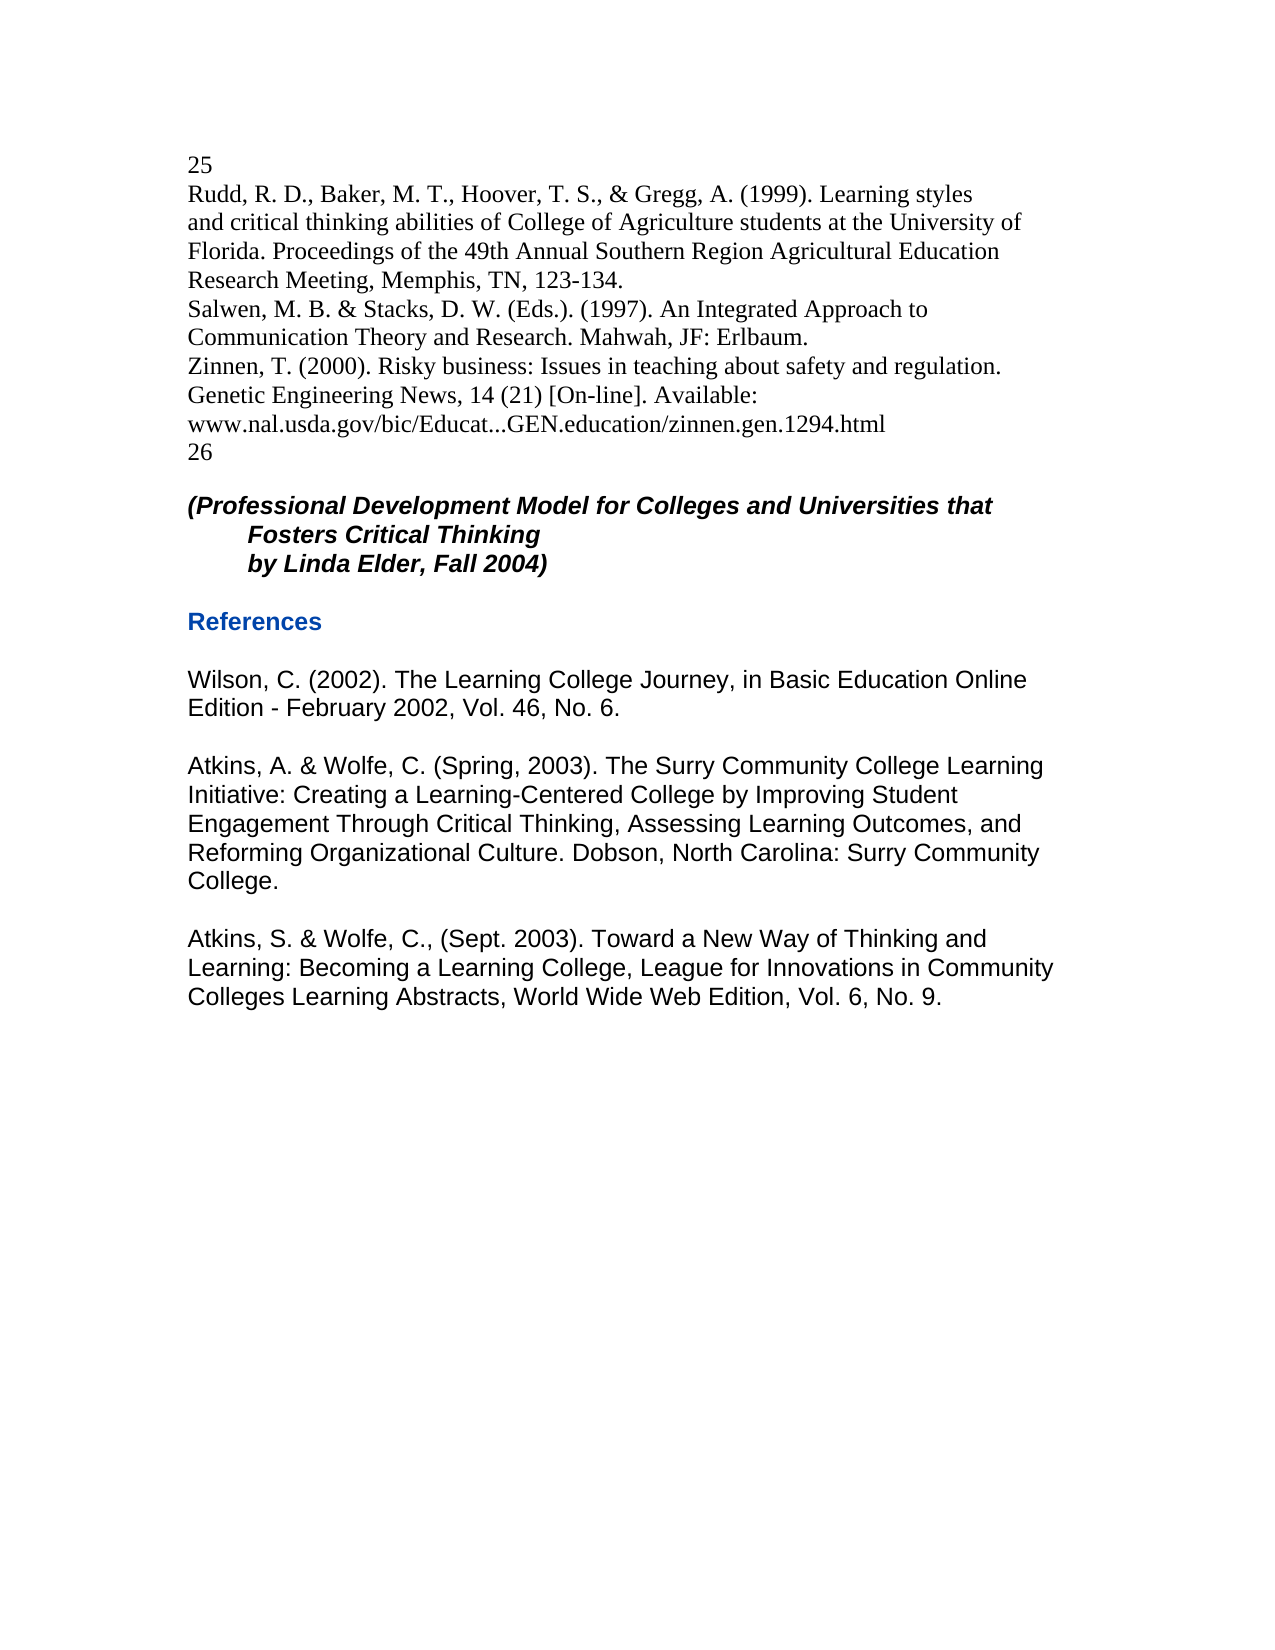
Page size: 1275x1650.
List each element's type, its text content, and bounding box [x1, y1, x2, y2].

text Research Meeting, Memphis, TN, 123-134. [187, 265, 1087, 294]
text Rudd, R. D., Baker, M. T., Hoover, T. S., & Gregg, A. (1999). Learning styles [187, 179, 1087, 207]
text Wilson, C. (2002). The Learning College Journey, in Basic Education Online Edition - February 2002, Vol. 46, No. 6. [187, 664, 1087, 722]
text 26 [187, 437, 1087, 466]
text Salwen, M. B. & Stacks, D. W. (Eds.). (1997). An Integrated Approach to [187, 294, 1087, 322]
subtitle (Professional Development Model for Colleges and Universities that Fosters Critical Thinking by Linda Elder, Fall 2004) [187, 491, 1087, 577]
text Atkins, S. & Wolfe, C., (Sept. 2003). Toward a New Way of Thinking and Learning: Becoming a Learning College, League for Innovations in Community Colleges Learning Abstracts, World Wide Web Edition, Vol. 6, No. 9. [187, 924, 1087, 1010]
text Atkins, A. & Wolfe, C. (Spring, 2003). The Surry Community College Learning Initiative: Creating a Learning-Centered College by Improving Student Engagement Through Critical Thinking, Assessing Learning Outcomes, and Reforming Organizational Culture. Dobson, North Carolina: Surry Community College. [187, 751, 1087, 895]
text References [187, 607, 1087, 635]
text Florida. Proceedings of the 49th Annual Southern Region Agricultural Education [187, 236, 1087, 265]
text Communication Theory and Research. Mahwah, JF: Erlbaum. [187, 322, 1087, 351]
text Zinnen, T. (2000). Risky business: Issues in teaching about safety and regulation. [187, 351, 1087, 380]
text Genetic Engineering News, 14 (21) [On-line]. Available: [187, 380, 1087, 409]
text 25 [187, 150, 1087, 179]
text www.nal.usda.gov/bic/Educat...GEN.education/zinnen.gen.1294.html [187, 409, 1087, 437]
text and critical thinking abilities of College of Agriculture students at the University of [187, 207, 1087, 236]
